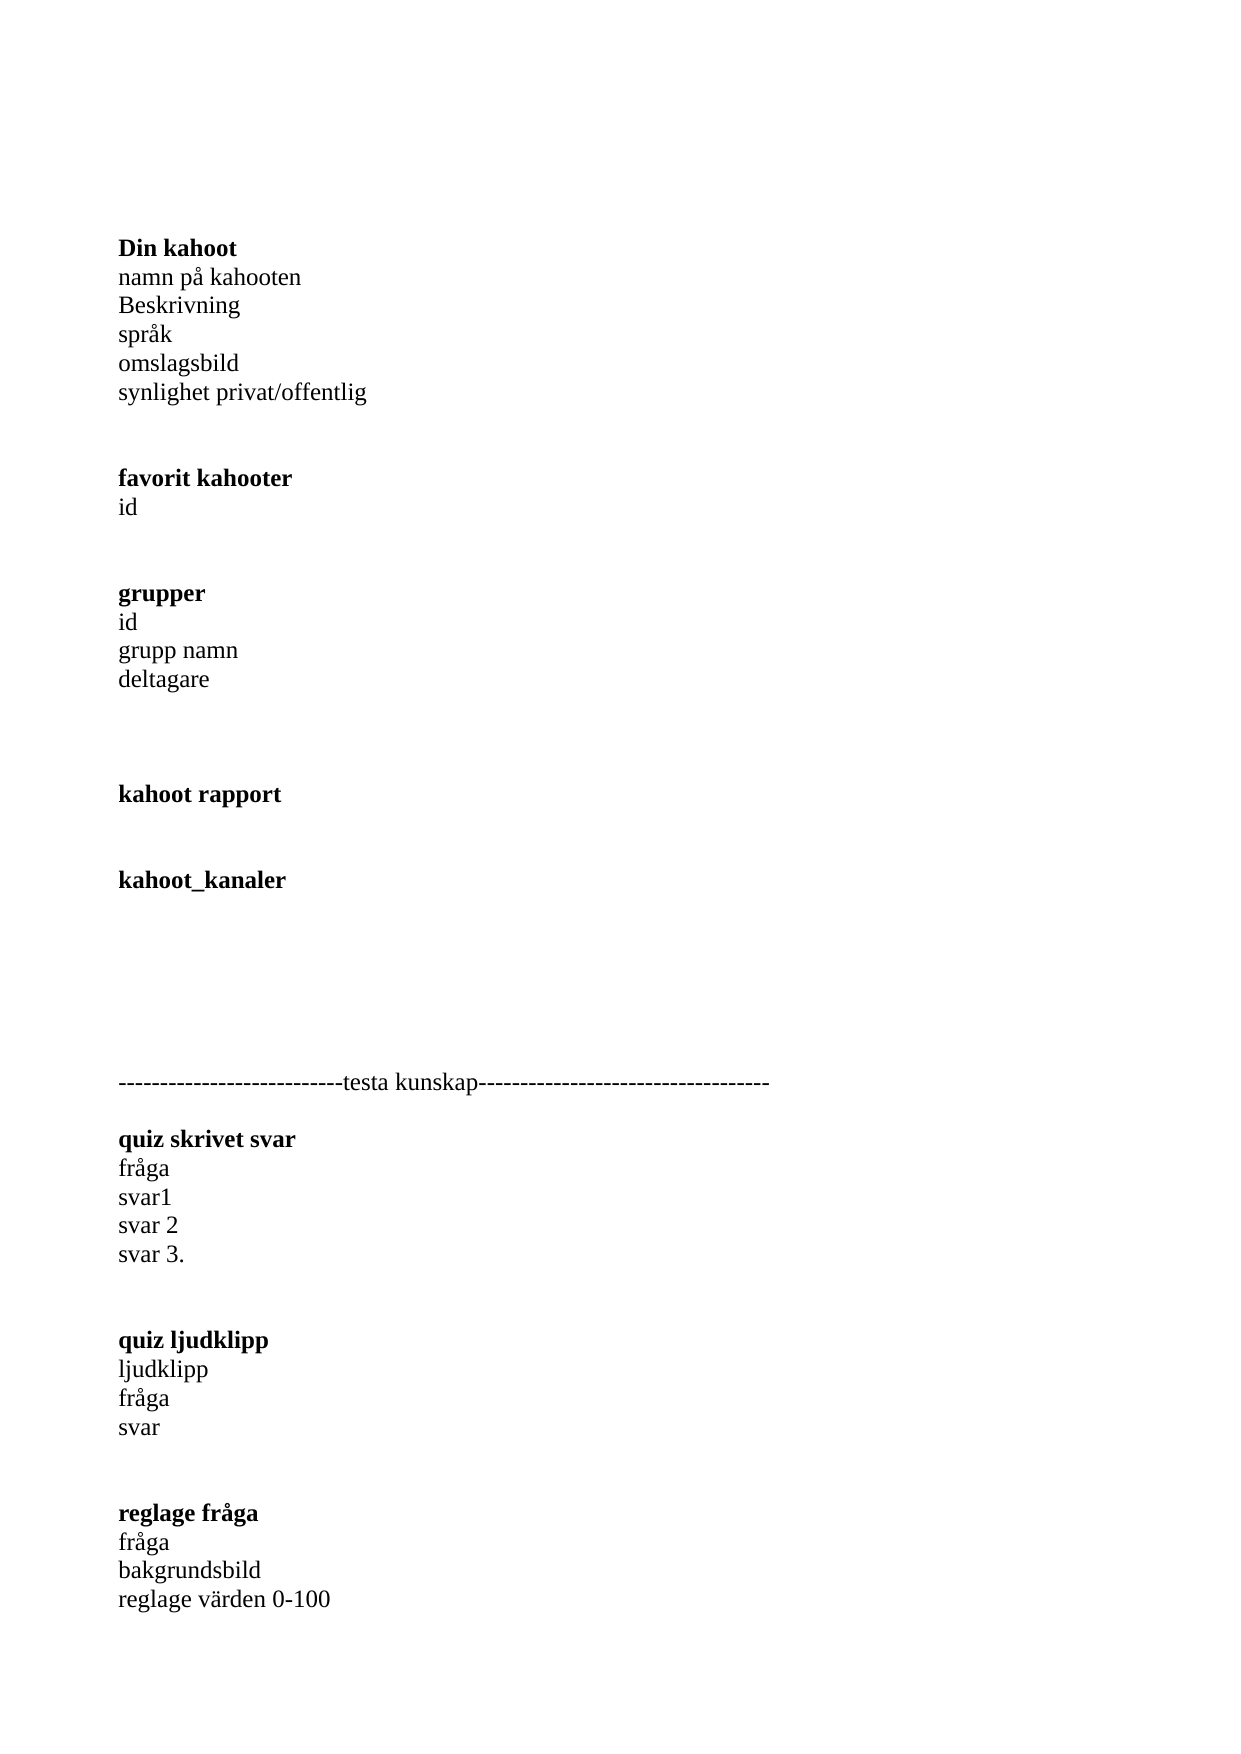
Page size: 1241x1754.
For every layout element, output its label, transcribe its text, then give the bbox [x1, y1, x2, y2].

text namn på kahooten [118, 262, 1122, 291]
text quiz ljudklipp [118, 1326, 1122, 1354]
text Din kahoot [118, 233, 1122, 262]
text synlighet privat/offentlig [118, 377, 1122, 406]
text quiz skrivet svar [118, 1124, 1122, 1153]
text svar [118, 1412, 1122, 1441]
text kahoot_kanaler [118, 866, 1122, 894]
text favorit kahooter [118, 463, 1122, 492]
text Beskrivning [118, 291, 1122, 319]
text fråga [118, 1383, 1122, 1412]
text kahoot rapport [118, 779, 1122, 808]
text reglage fråga [118, 1498, 1122, 1527]
text grupp namn [118, 636, 1122, 664]
text svar 3. [118, 1239, 1122, 1268]
text id [118, 607, 1122, 636]
text bakgrundsbild [118, 1556, 1122, 1584]
text omslagsbild [118, 348, 1122, 377]
text ljudklipp [118, 1354, 1122, 1383]
text fråga [118, 1153, 1122, 1182]
text id [118, 492, 1122, 521]
text språk [118, 319, 1122, 348]
text svar 2 [118, 1211, 1122, 1239]
text reglage värden 0-100 [118, 1584, 1122, 1613]
text ---------------------------testa kunskap----------------------------------- [118, 1067, 1122, 1096]
text fråga [118, 1527, 1122, 1556]
text svar1 [118, 1182, 1122, 1211]
text deltagare [118, 664, 1122, 693]
text grupper [118, 578, 1122, 607]
